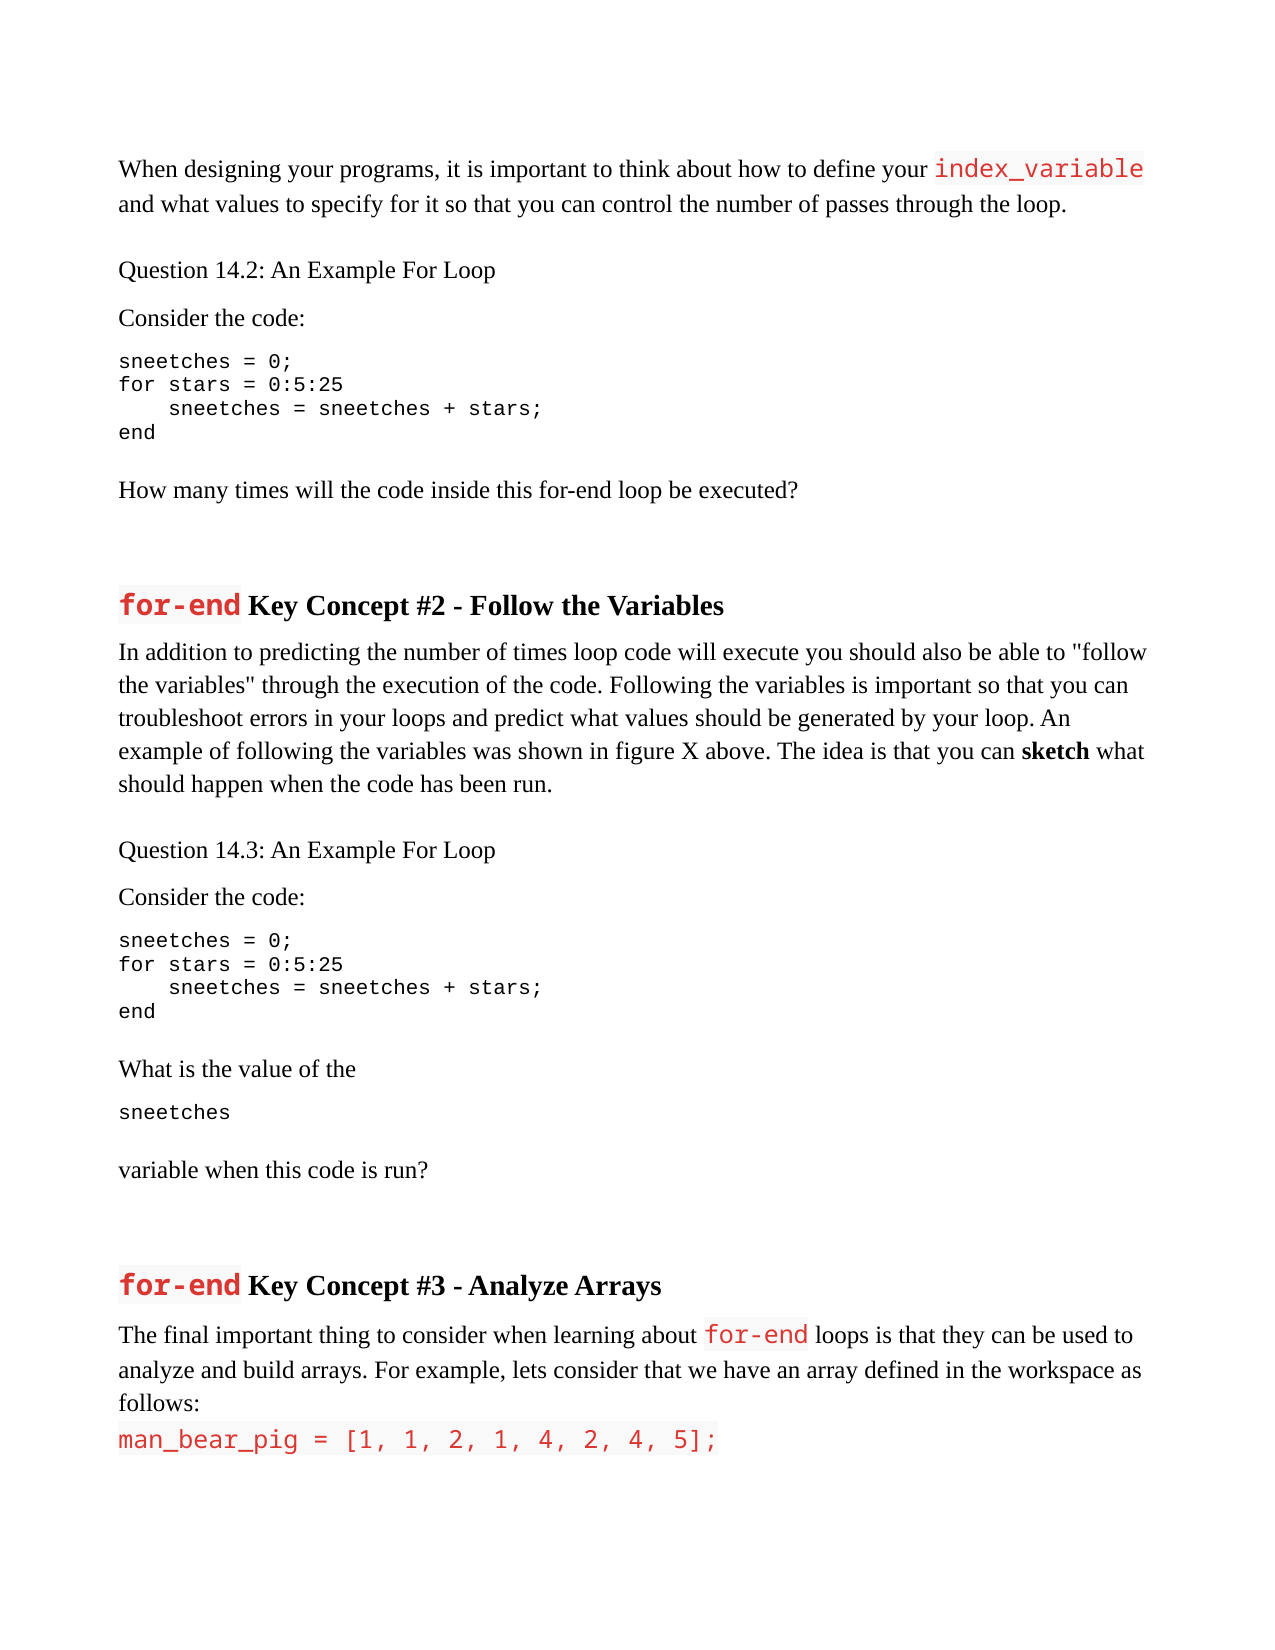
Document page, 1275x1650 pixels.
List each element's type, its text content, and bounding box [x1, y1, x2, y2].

subtitle for-end Key Concept #3 - Analyze Arrays [118, 1265, 1157, 1304]
text How many times will the code inside this for-end loop be executed? [118, 475, 1157, 503]
text What is the value of the [118, 1054, 1157, 1083]
text sneetches = sneetches + stars; [118, 398, 1157, 422]
text for stars = 0:5:25 [118, 374, 1157, 398]
text Consider the code: [118, 303, 1157, 332]
text sneetches = sneetches + stars; [118, 977, 1157, 1001]
subtitle for-end Key Concept #2 - Follow the Variables [118, 584, 1157, 624]
text sneetches = 0; [118, 930, 1157, 954]
text for stars = 0:5:25 [118, 954, 1157, 977]
text The final important thing to consider when learning about for-end loops is that they can be used to analyze and build arrays. For example, lets consider that we have an array defined in the workspace as follows: [118, 1317, 1157, 1417]
text man_bear_pig = [1, 1, 2, 1, 4, 2, 4, 5]; [118, 1421, 1157, 1455]
text Question 14.3: An Example For Loop [118, 835, 1157, 864]
text variable when this code is run? [118, 1155, 1157, 1184]
text end [118, 422, 1157, 445]
text sneetches [118, 1102, 1157, 1125]
text Consider the code: [118, 882, 1157, 911]
text Question 14.2: An Example For Loop [118, 256, 1157, 284]
text sneetches = 0; [118, 351, 1157, 374]
text When designing your programs, it is important to think about how to define your index_variable and what values to specify for it so that you can control the number of passes through the loop. [118, 151, 1157, 218]
text end [118, 1001, 1157, 1025]
text In addition to predicting the number of times loop code will execute you should also be able to "follow the variables" through the execution of the code. Following the variables is important so that you can troubleshoot errors in your loops and predict what values should be generated by your loop. An example of following the variables was shown in figure X above. The idea is that you can sketch what should happen when the code has been run. [118, 637, 1157, 798]
